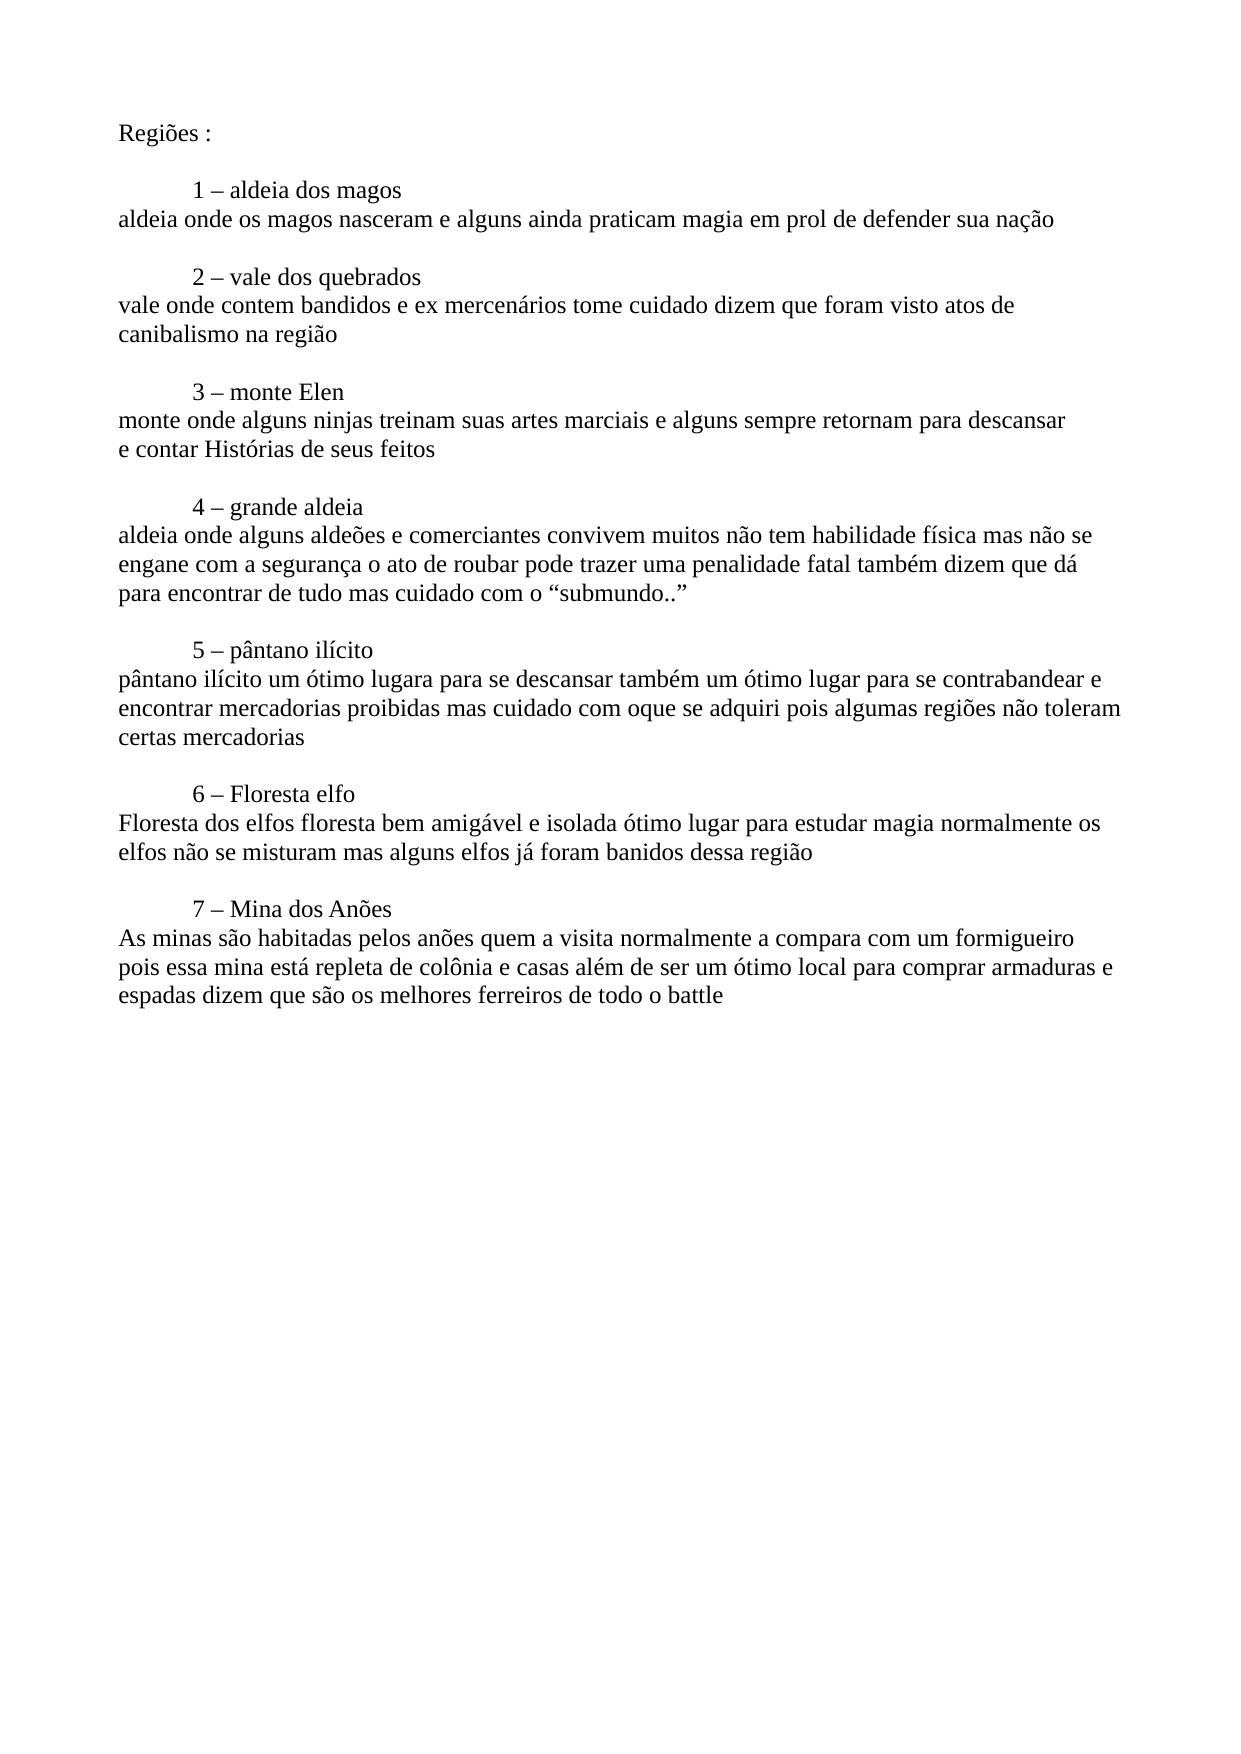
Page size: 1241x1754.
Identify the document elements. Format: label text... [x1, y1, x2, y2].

text 3 – monte Elen monte onde alguns ninjas treinam suas artes marciais e alguns sempre retornam para descansar e contar Histórias de seus feitos 4 – grande aldeia aldeia onde alguns aldeões e comerciantes convivem muitos não tem habilidade física mas não se engane com a segurança o ato de roubar pode trazer uma penalidade fatal também dizem que dá para encontrar de tudo mas cuidado com o “submundo..” 5 – pântano ilícito pântano ilícito um ótimo lugara para se descansar também um ótimo lugar para se contrabandear e encontrar mercadorias proibidas mas cuidado com oque se adquiri pois algumas regiões não toleram certas mercadorias 6 – Floresta elfo [118, 377, 1122, 808]
text Floresta dos elfos floresta bem amigável e isolada ótimo lugar para estudar magia normalmente os elfos não se misturam mas alguns elfos já foram banidos dessa região 7 – Mina dos Anões As minas são habitadas pelos anões quem a visita normalmente a compara com um formigueiro pois essa mina está repleta de colônia e casas além de ser um ótimo local para comprar armaduras e espadas dizem que são os melhores ferreiros de todo o battle [118, 808, 1122, 1067]
text Regiões : 1 – aldeia dos magos aldeia onde os magos nasceram e alguns ainda praticam magia em prol de defender sua nação [118, 118, 1122, 262]
text 2 – vale dos quebrados vale onde contem bandidos e ex mercenários tome cuidado dizem que foram visto atos de canibalismo na região [118, 262, 1122, 377]
